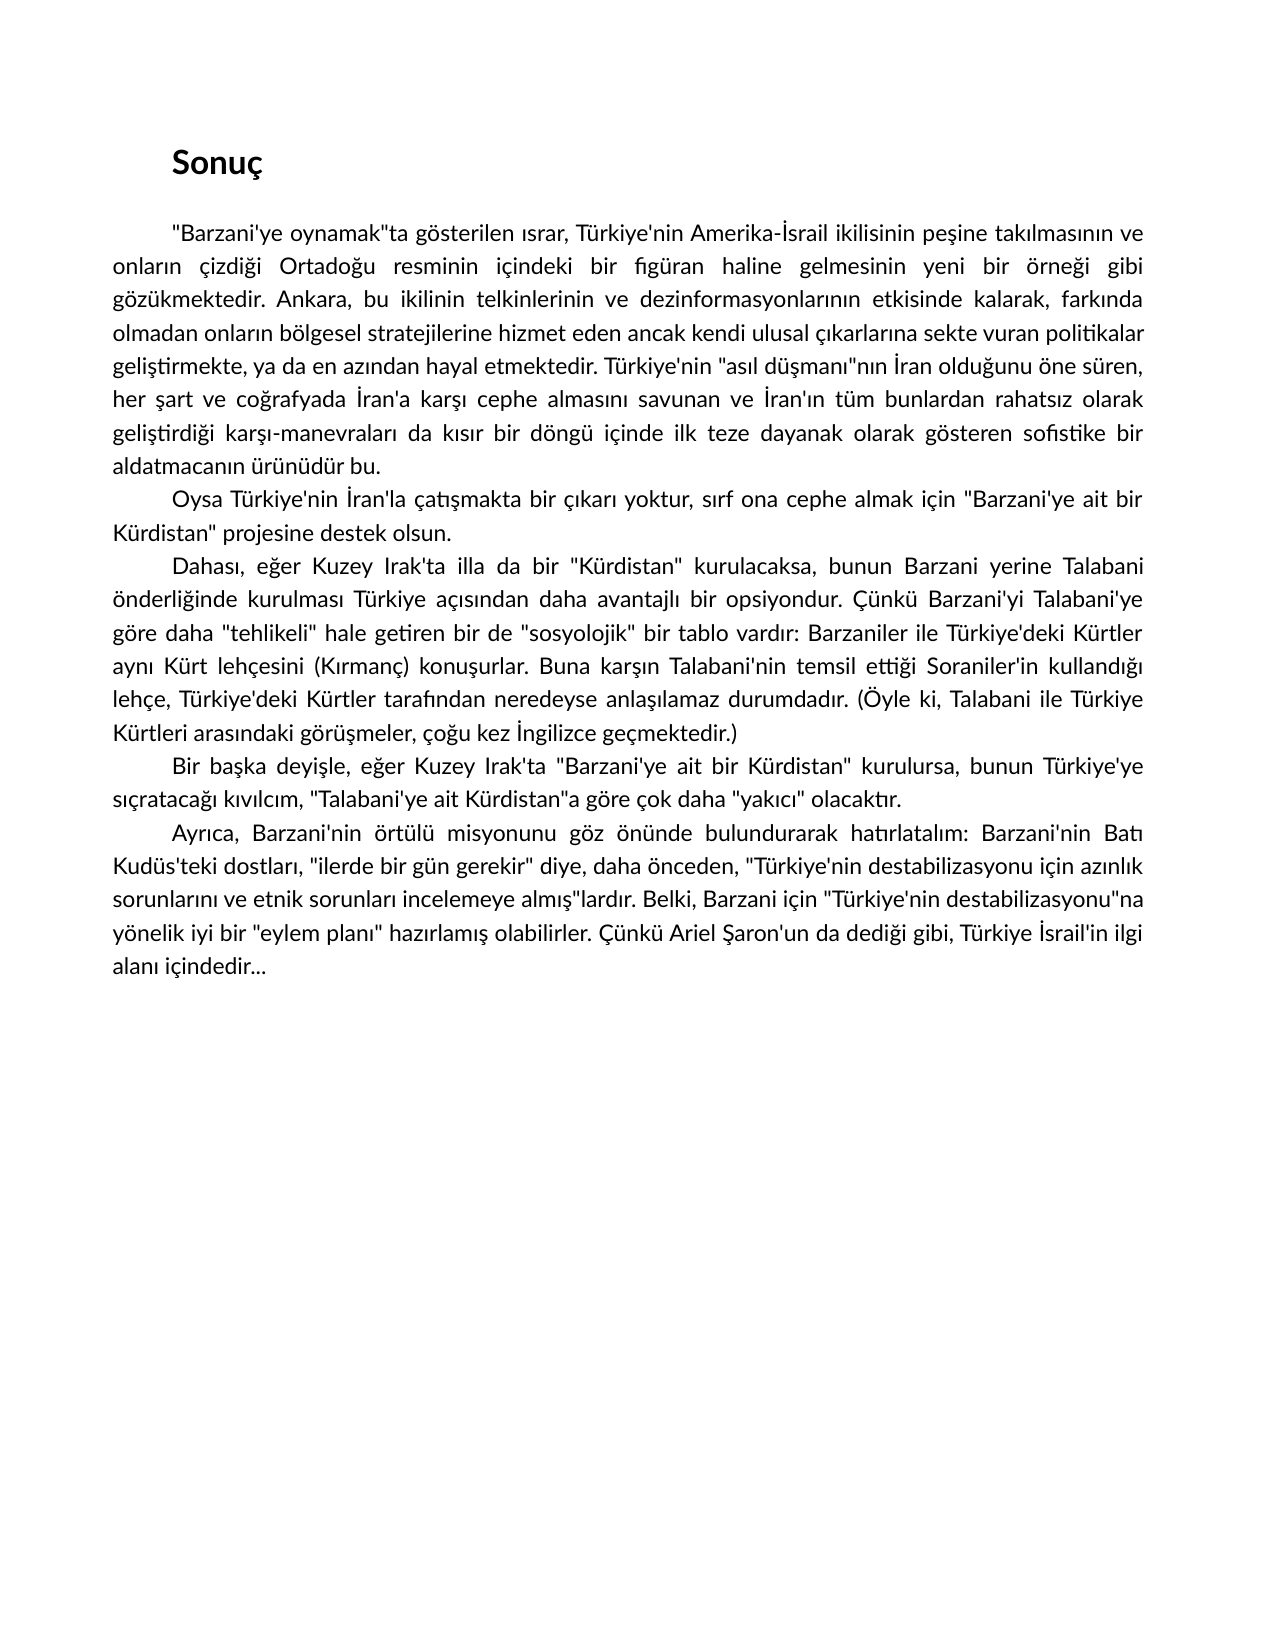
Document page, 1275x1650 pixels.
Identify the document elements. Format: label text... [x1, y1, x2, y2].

text Dahası, eğer Kuzey Irak'ta illa da bir "Kürdistan" kurulacaksa, bunun Barzani yerine Talabani önderliğinde kurulması Türkiye açısından daha avantajlı bir opsiyondur. Çünkü Barzani'yi Talabani'ye göre daha "tehlikeli" hale getiren bir de "sosyolojik" bir tablo vardır: Barzaniler ile Türkiye'deki Kürtler aynı Kürt lehçesini (Kırmanç) konuşurlar. Buna karşın Talabani'nin temsil ettiği Soraniler'in kullandığı lehçe, Türkiye'deki Kürtler tarafından neredeyse anlaşılamaz durumdadır. (Öyle ki, Talabani ile Türkiye Kürtleri arasındaki görüşmeler, çoğu kez İngilizce geçmektedir.) [112, 548, 1145, 748]
text Bir başka deyişle, eğer Kuzey Irak'ta "Barzani'ye ait bir Kürdistan" kurulursa, bunun Türkiye'ye sıçratacağı kıvılcım, "Talabani'ye ait Kürdistan"a göre çok daha "yakıcı" olacaktır. [112, 748, 1145, 814]
subtitle Sonuç [112, 148, 1145, 181]
text Ayrıca, Barzani'nin örtülü misyonunu göz önünde bulundurarak hatırlatalım: Barzani'nin Batı Kudüs'teki dostları, "ilerde bir gün gerekir" diye, daha önceden, "Türkiye'nin destabilizasyonu için azınlık sorunlarını ve etnik sorunları incelemeye almış"lardır. Belki, Barzani için "Türkiye'nin destabilizasyonu"na yönelik iyi bir "eylem planı" hazırlamış olabilirler. Çünkü Ariel Şaron'un da dediği gibi, Türkiye İsrail'in ilgi alanı içindedir... [112, 814, 1145, 981]
text Oysa Türkiye'nin İran'la çatışmakta bir çıkarı yoktur, sırf ona cephe almak için "Barzani'ye ait bir Kürdistan" projesine destek olsun. [112, 481, 1145, 548]
text "Barzani'ye oynamak"ta gösterilen ısrar, Türkiye'nin Amerika-İsrail ikilisinin peşine takılmasının ve onların çizdiği Ortadoğu resminin içindeki bir figüran haline gelmesinin yeni bir örneği gibi gözükmektedir. Ankara, bu ikilinin telkinlerinin ve dezinformasyonlarının etkisinde kalarak, farkında olmadan onların bölgesel stratejilerine hizmet eden ancak kendi ulusal çıkarlarına sekte vuran politikalar geliştirmekte, ya da en azından hayal etmektedir. Türkiye'nin "asıl düşmanı"nın İran olduğunu öne süren, her şart ve coğrafyada İran'a karşı cephe almasını savunan ve İran'ın tüm bunlardan rahatsız olarak geliştirdiği karşı-manevraları da kısır bir döngü içinde ilk teze dayanak olarak gösteren sofistike bir aldatmacanın ürünüdür bu. [112, 214, 1145, 481]
